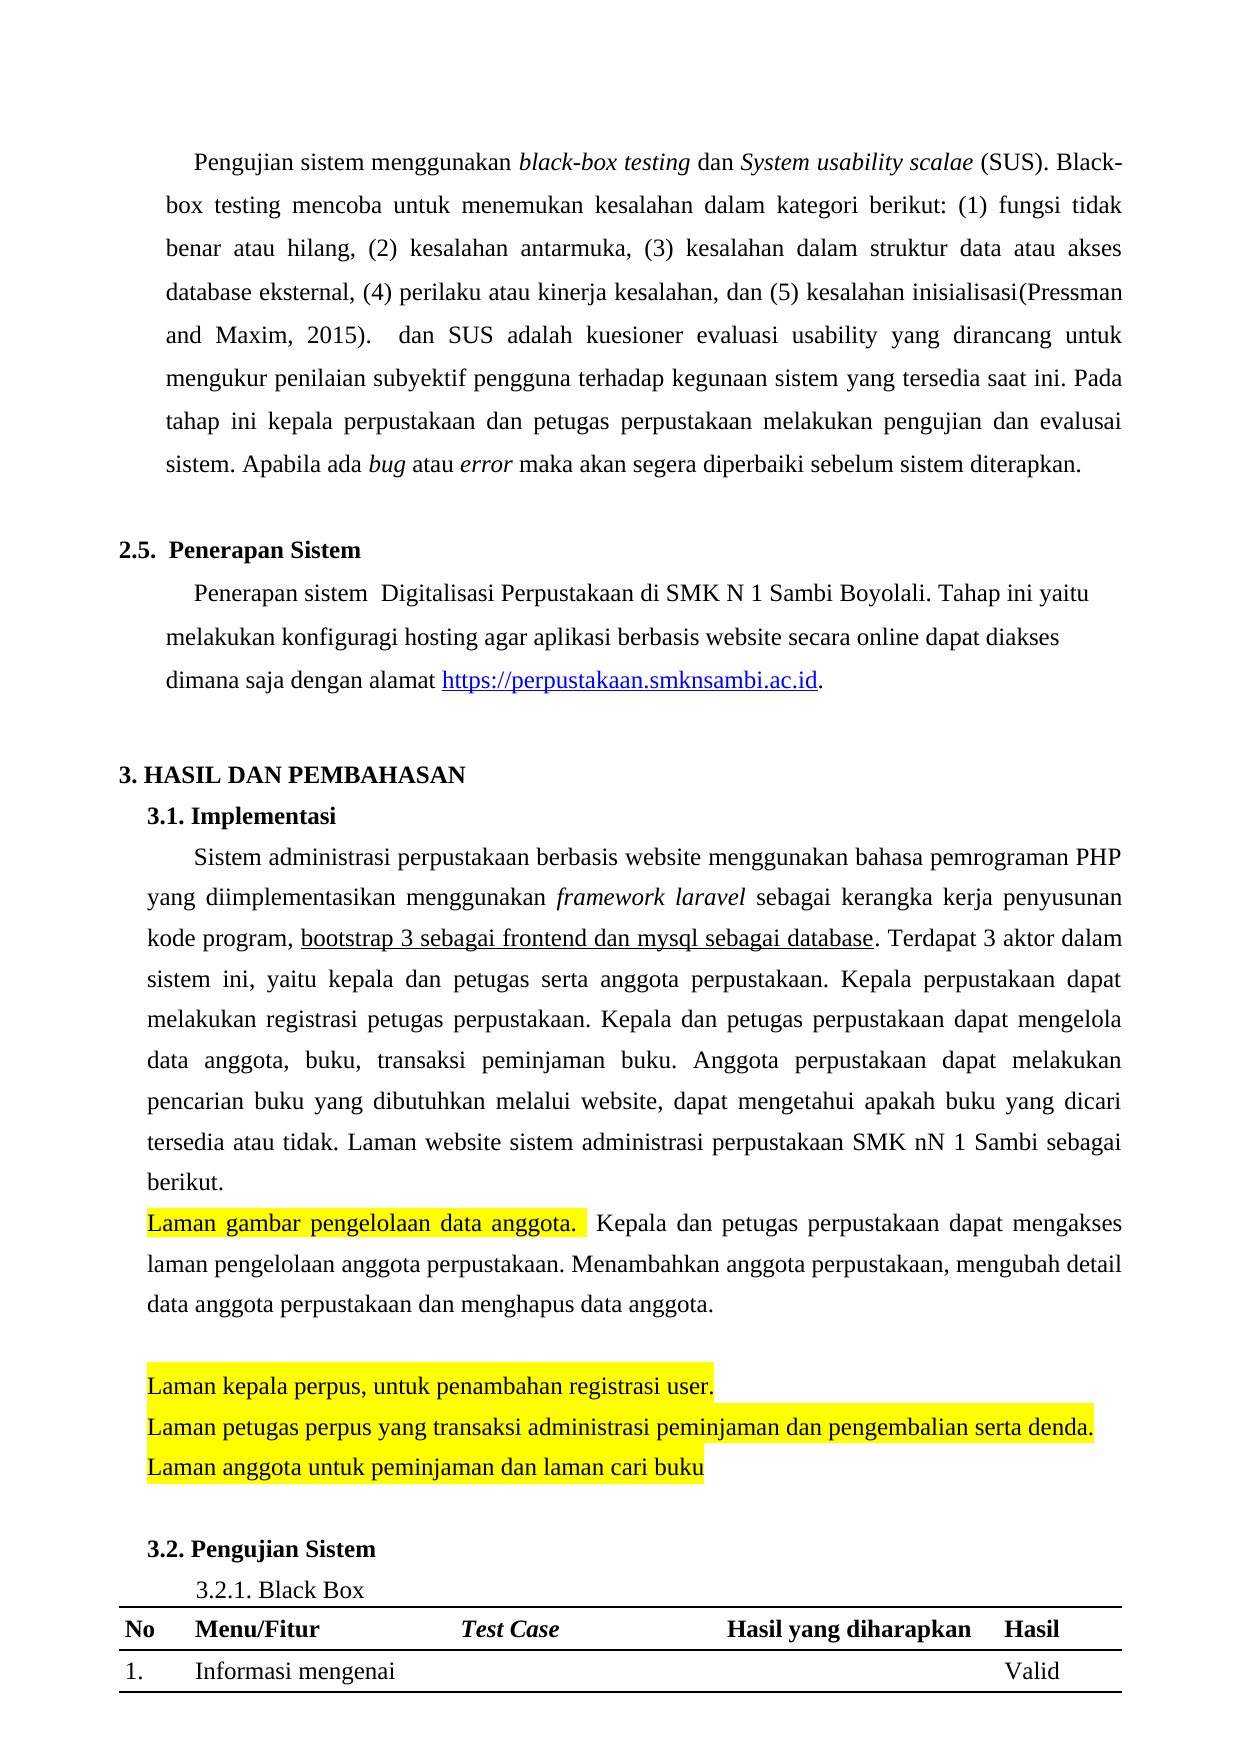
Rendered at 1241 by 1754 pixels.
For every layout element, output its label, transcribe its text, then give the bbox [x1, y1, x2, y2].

table_cell [721, 1651, 998, 1691]
table_header No [119, 1608, 189, 1648]
table_header Menu/Fitur [189, 1608, 455, 1648]
text Laman petugas perpus yang transaksi administrasi peminjaman dan pengembalian serta denda. [147, 1403, 1123, 1443]
text 3.1. Implementasi [147, 792, 1123, 832]
text Laman anggota untuk peminjaman dan laman cari buku [147, 1443, 1123, 1484]
table_cell 1. [119, 1651, 189, 1691]
table_header Test Case [455, 1608, 721, 1648]
table_header Hasil yang diharapkan [721, 1608, 998, 1648]
text 3.2.1. Black Box [196, 1566, 1123, 1606]
text Sistem administrasi perpustakaan berbasis website menggunakan bahasa pemrograman PHP yang diimplementasikan menggunakan framework laravel sebagai kerangka kerja penyusunan kode program, bootstrap 3 sebagai frontend dan mysql sebagai database. Terdapat 3 aktor dalam sistem ini, yaitu kepala dan petugas serta anggota perpustakaan. Kepala perpustakaan dapat melakukan registrasi petugas perpustakaan. Kepala dan petugas perpustakaan dapat mengelola data anggota, buku, transaksi peminjaman buku. Anggota perpustakaan dapat melakukan pencarian buku yang dibutuhkan melalui website, dapat mengetahui apakah buku yang dicari tersedia atau tidak. Laman website sistem administrasi perpustakaan SMK nN 1 Sambi sebagai berikut. [147, 832, 1123, 1199]
text Pengujian sistem menggunakan black-box testing dan System usability scalae (SUS). Black-box testing mencoba untuk menemukan kesalahan dalam kategori berikut: (1) fungsi tidak benar atau hilang, (2) kesalahan antarmuka, (3) kesalahan dalam struktur data atau akses database eksternal, (4) perilaku atau kinerja kesalahan, dan (5) kesalahan inisialisasi(Pressman and Maxim, 2015)⁠. dan SUS adalah kuesioner evaluasi usability yang dirancang untuk mengukur penilaian subyektif pengguna terhadap kegunaan sistem yang tersedia saat ini. Pada tahap ini kepala perpustakaan dan petugas perpustakaan melakukan pengujian dan evalusai sistem. Apabila ada bug atau error maka akan segera diperbaiki sebelum sistem diterapkan. [166, 147, 1123, 478]
table_cell Valid [999, 1651, 1122, 1691]
text Laman kepala perpus, untuk penambahan registrasi user. [147, 1362, 1123, 1403]
text 3.2. Pengujian Sistem [147, 1525, 1123, 1566]
text 2.5. Penerapan Sistem [119, 535, 1123, 564]
table_header Hasil [999, 1608, 1122, 1648]
text Penerapan sistem Digitalisasi Perpustakaan di SMK N 1 Sambi Boyolali. Tahap ini yaitu melakukan konfiguragi hosting agar aplikasi berbasis website secara online dapat diakses dimana saja dengan alamat https://perpustakaan.smknsambi.ac.id. [166, 578, 1123, 693]
table_cell Informasi mengenai [189, 1651, 455, 1691]
table_cell [455, 1651, 721, 1691]
text 3. HASIL DAN PEMBAHASAN [119, 751, 1123, 792]
text Laman gambar pengelolaan data anggota. Kepala dan petugas perpustakaan dapat mengakses laman pengelolaan anggota perpustakaan. Menambahkan anggota perpustakaan, mengubah detail data anggota perpustakaan dan menghapus data anggota. [147, 1199, 1123, 1321]
